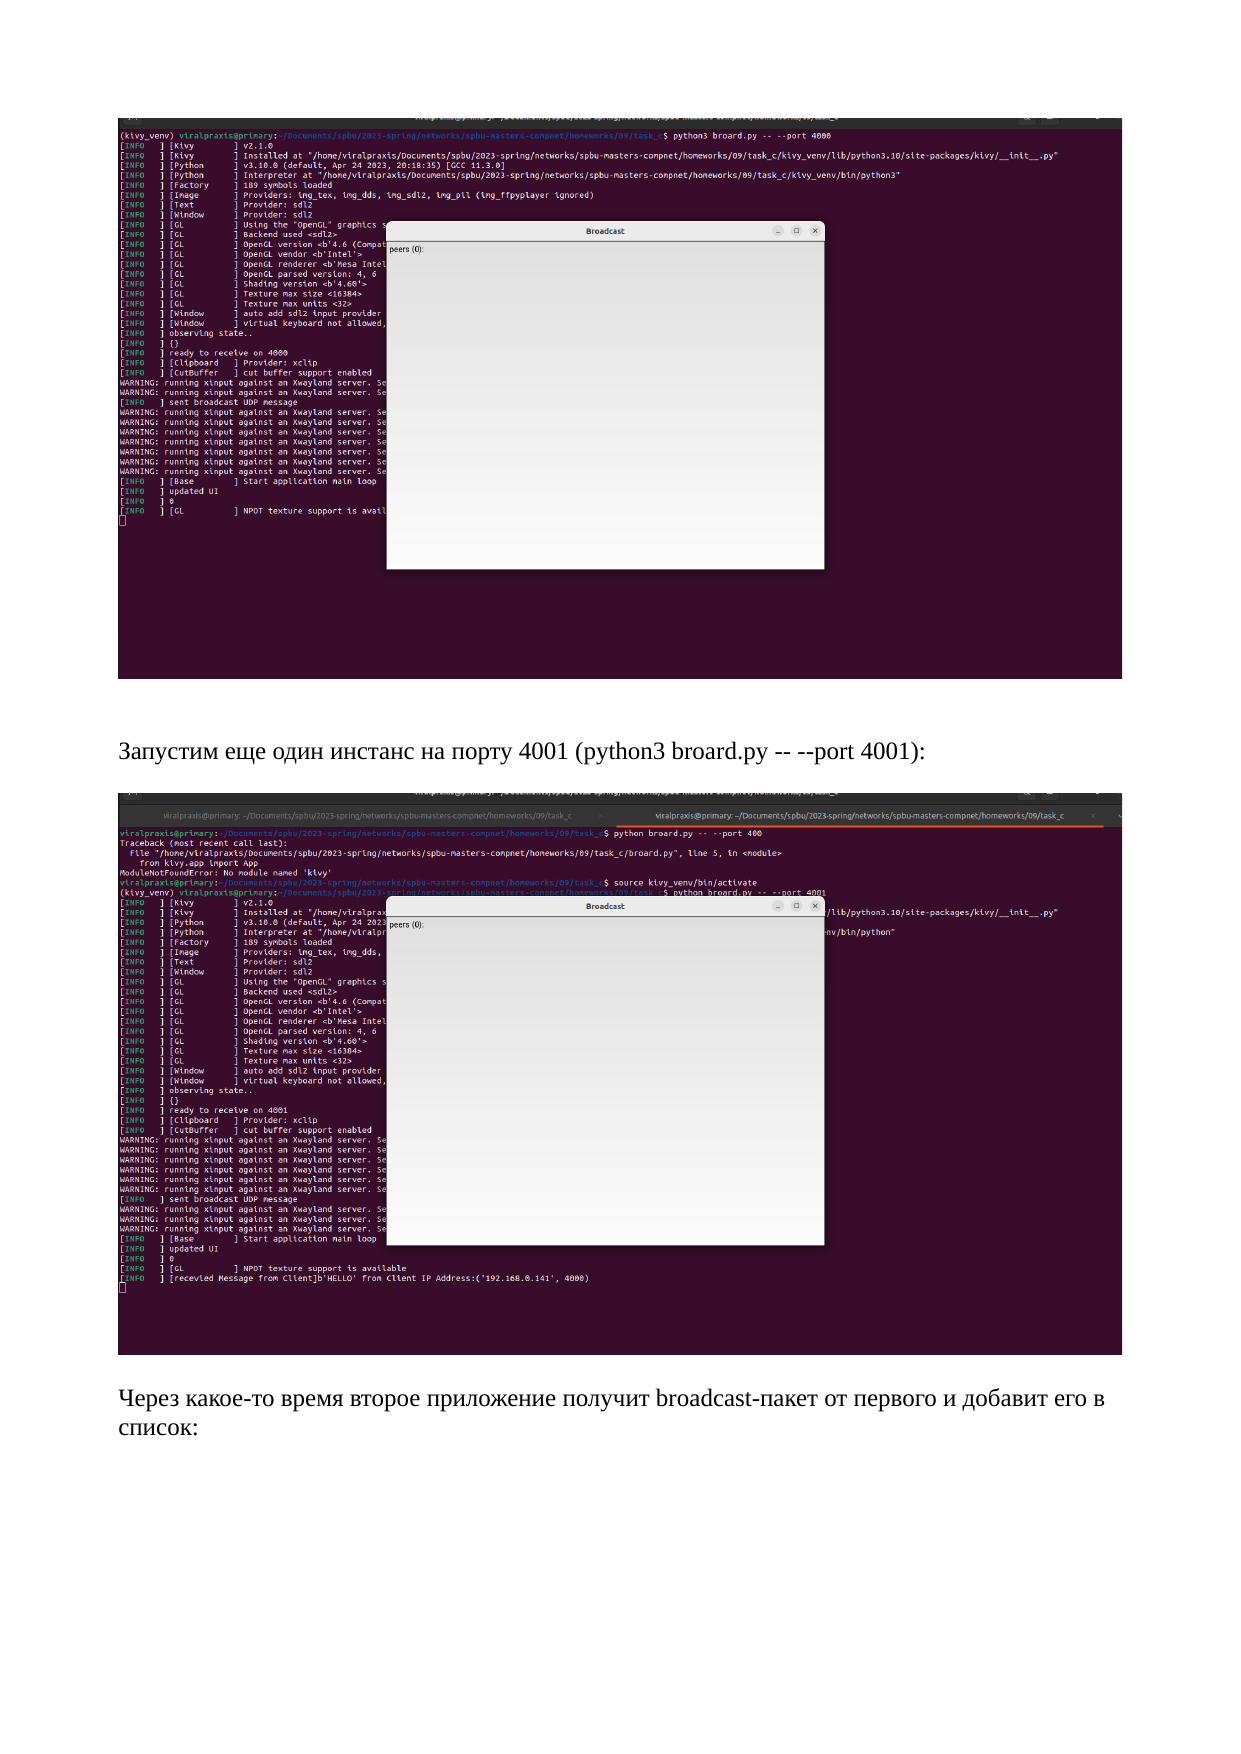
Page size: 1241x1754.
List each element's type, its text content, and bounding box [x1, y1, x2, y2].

text Через какое-то время второе приложение получит broadcast-пакет от первого и добавит его в список: [118, 1383, 1122, 1441]
picture [118, 118, 1123, 679]
picture [118, 793, 1123, 1355]
text Запустим еще один инстанс на порту 4001 (python3 broard.py -- --port 4001): [118, 736, 1122, 765]
